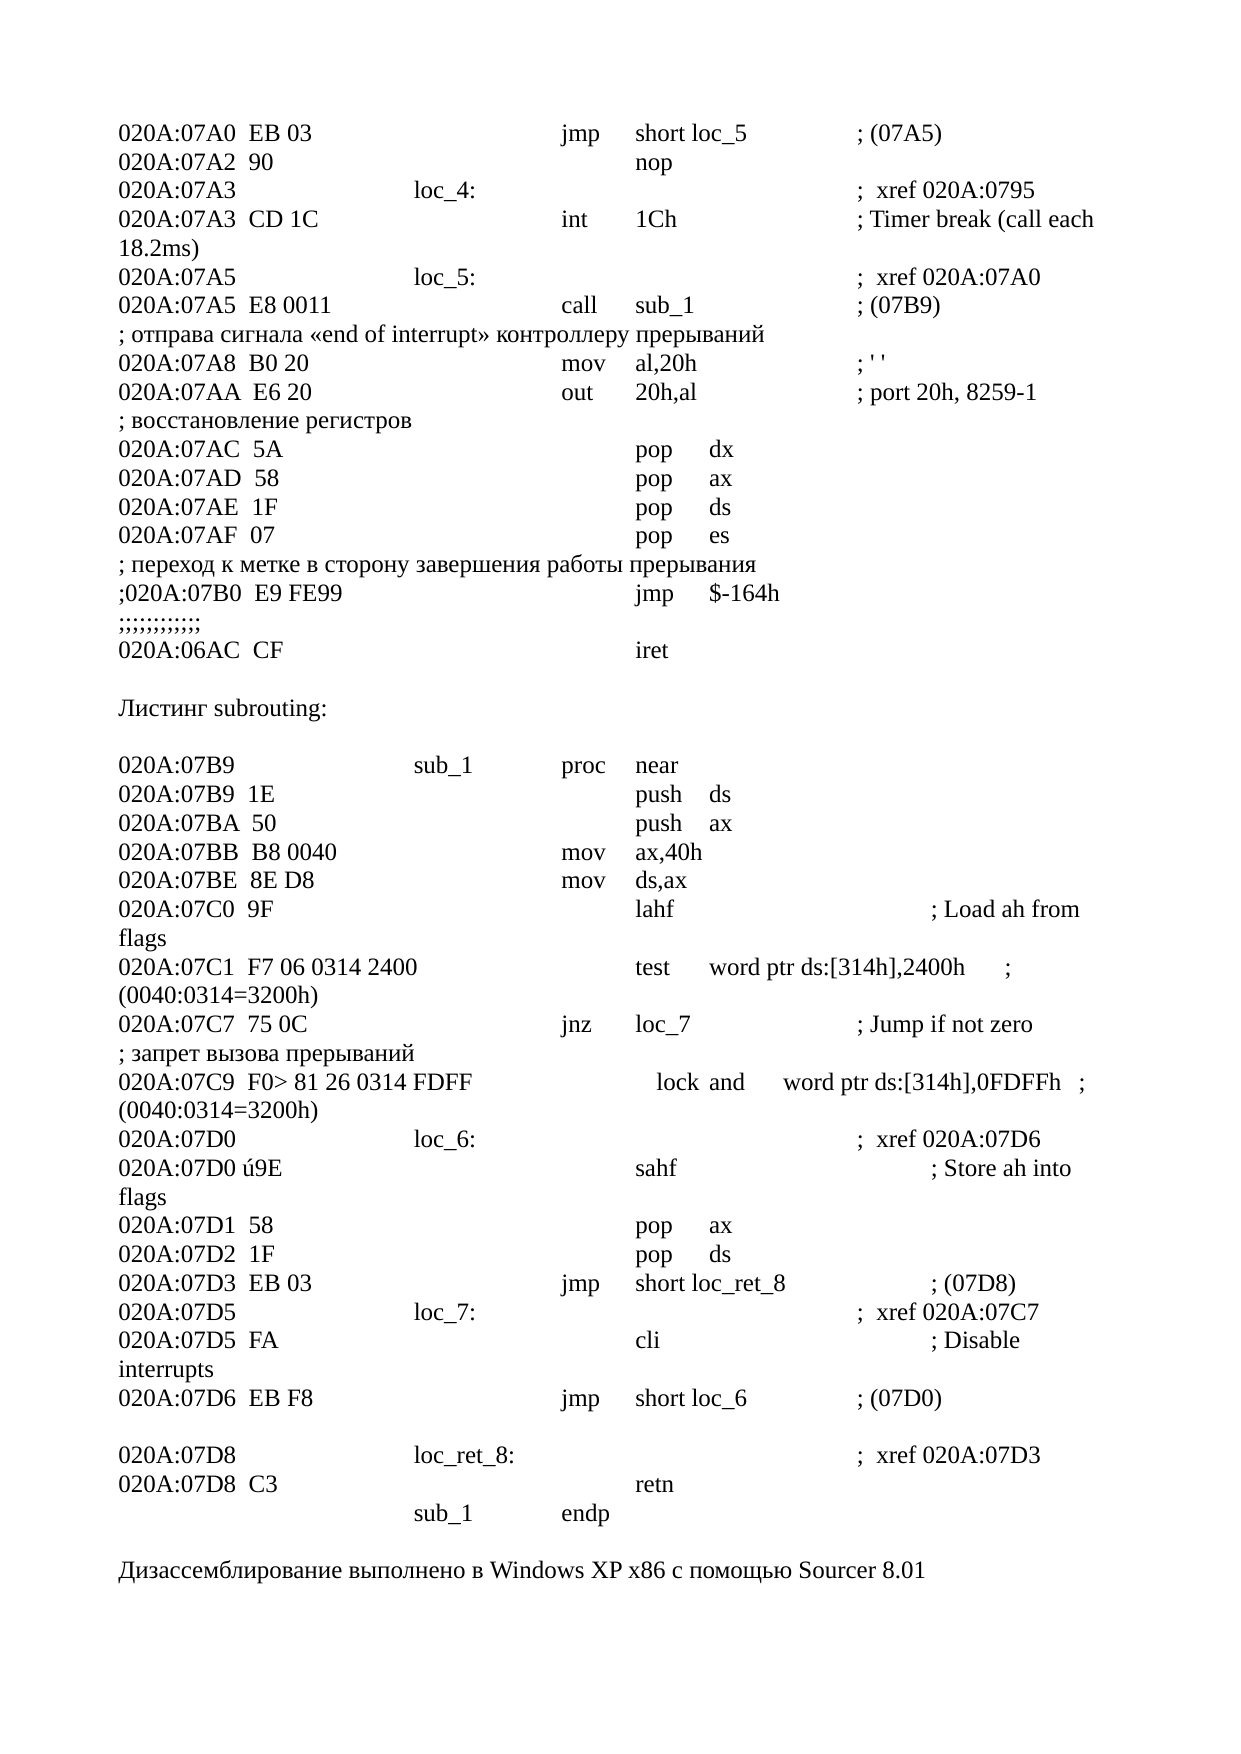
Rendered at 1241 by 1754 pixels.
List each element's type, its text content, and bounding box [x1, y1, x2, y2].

text 020A:07D3 EB 03 jmp short loc_ret_8 ; (07D8) [118, 1268, 1122, 1297]
text 020A:07BA 50 push ax [118, 808, 1122, 837]
text ; восстановление регистров [118, 406, 1122, 434]
text 020A:07BE 8E D8 mov ds,ax [118, 866, 1122, 894]
text 020A:07BB B8 0040 mov ax,40h [118, 837, 1122, 866]
text 020A:07AA E6 20 out 20h,al ; port 20h, 8259-1 [118, 377, 1122, 406]
text 020A:07AC 5A pop dx [118, 434, 1122, 463]
text 020A:07D0 loc_6: ; xref 020A:07D6 [118, 1124, 1122, 1153]
text 020A:07AE 1F pop ds [118, 492, 1122, 521]
text 020A:07A2 90 nop [118, 147, 1122, 176]
text 020A:07D5 loc_7: ; xref 020A:07C7 [118, 1297, 1122, 1326]
text sub_1 endp [118, 1498, 1122, 1527]
text 020A:07D6 EB F8 jmp short loc_6 ; (07D0) [118, 1383, 1122, 1412]
text 020A:07C1 F7 06 0314 2400 test word ptr ds:[314h],2400h ; (0040:0314=3200h) [118, 952, 1122, 1009]
text 020A:07A3 loc_4: ; xref 020A:0795 [118, 176, 1122, 204]
text 020A:06AC CF iret [118, 636, 1122, 664]
text 020A:07A0 EB 03 jmp short loc_5 ; (07A5) [118, 118, 1122, 147]
text 020A:07D5 FA cli ; Disable interrupts [118, 1326, 1122, 1383]
text ; запрет вызова прерываний [118, 1038, 1122, 1067]
text 020A:07A3 CD 1C int 1Ch ; Timer break (call each 18.2ms) [118, 204, 1122, 262]
text 020A:07D1 58 pop ax [118, 1211, 1122, 1239]
text 020A:07D2 1F pop ds [118, 1239, 1122, 1268]
text ; отправа сигнала «end of interrupt» контроллеру прерываний [118, 319, 1122, 348]
text 020A:07AD 58 pop ax [118, 463, 1122, 492]
text 020A:07D0 ú9E sahf ; Store ah into flags [118, 1153, 1122, 1211]
text ;;;;;;;;;;;; [118, 607, 1122, 636]
text 020A:07B9 1E push ds [118, 779, 1122, 808]
text 020A:07C0 9F lahf ; Load ah from flags [118, 894, 1122, 952]
text 020A:07C7 75 0C jnz loc_7 ; Jump if not zero [118, 1009, 1122, 1038]
text 020A:07A5 E8 0011 call sub_1 ; (07B9) [118, 291, 1122, 319]
text 020A:07D8 C3 retn [118, 1469, 1122, 1498]
text Листинг subrouting: [118, 693, 1122, 722]
text ;020A:07B0 E9 FE99 jmp $-164h [118, 578, 1122, 607]
text 020A:07A5 loc_5: ; xref 020A:07A0 [118, 262, 1122, 291]
text 020A:07AF 07 pop es ; переход к метке в сторону завершения работы прерывания [118, 521, 1122, 578]
text Дизассемблирование выполнено в Windows XP x86 с помощью Sourcer 8.01 [118, 1556, 1122, 1584]
text 020A:07A8 B0 20 mov al,20h ; ' ' [118, 348, 1122, 377]
text 020A:07B9 sub_1 proc near [118, 751, 1122, 779]
text 020A:07D8 loc_ret_8: ; xref 020A:07D3 [118, 1441, 1122, 1469]
text 020A:07C9 F0> 81 26 0314 FDFF lock and word ptr ds:[314h],0FDFFh ; (0040:0314=3200h) [118, 1067, 1122, 1124]
